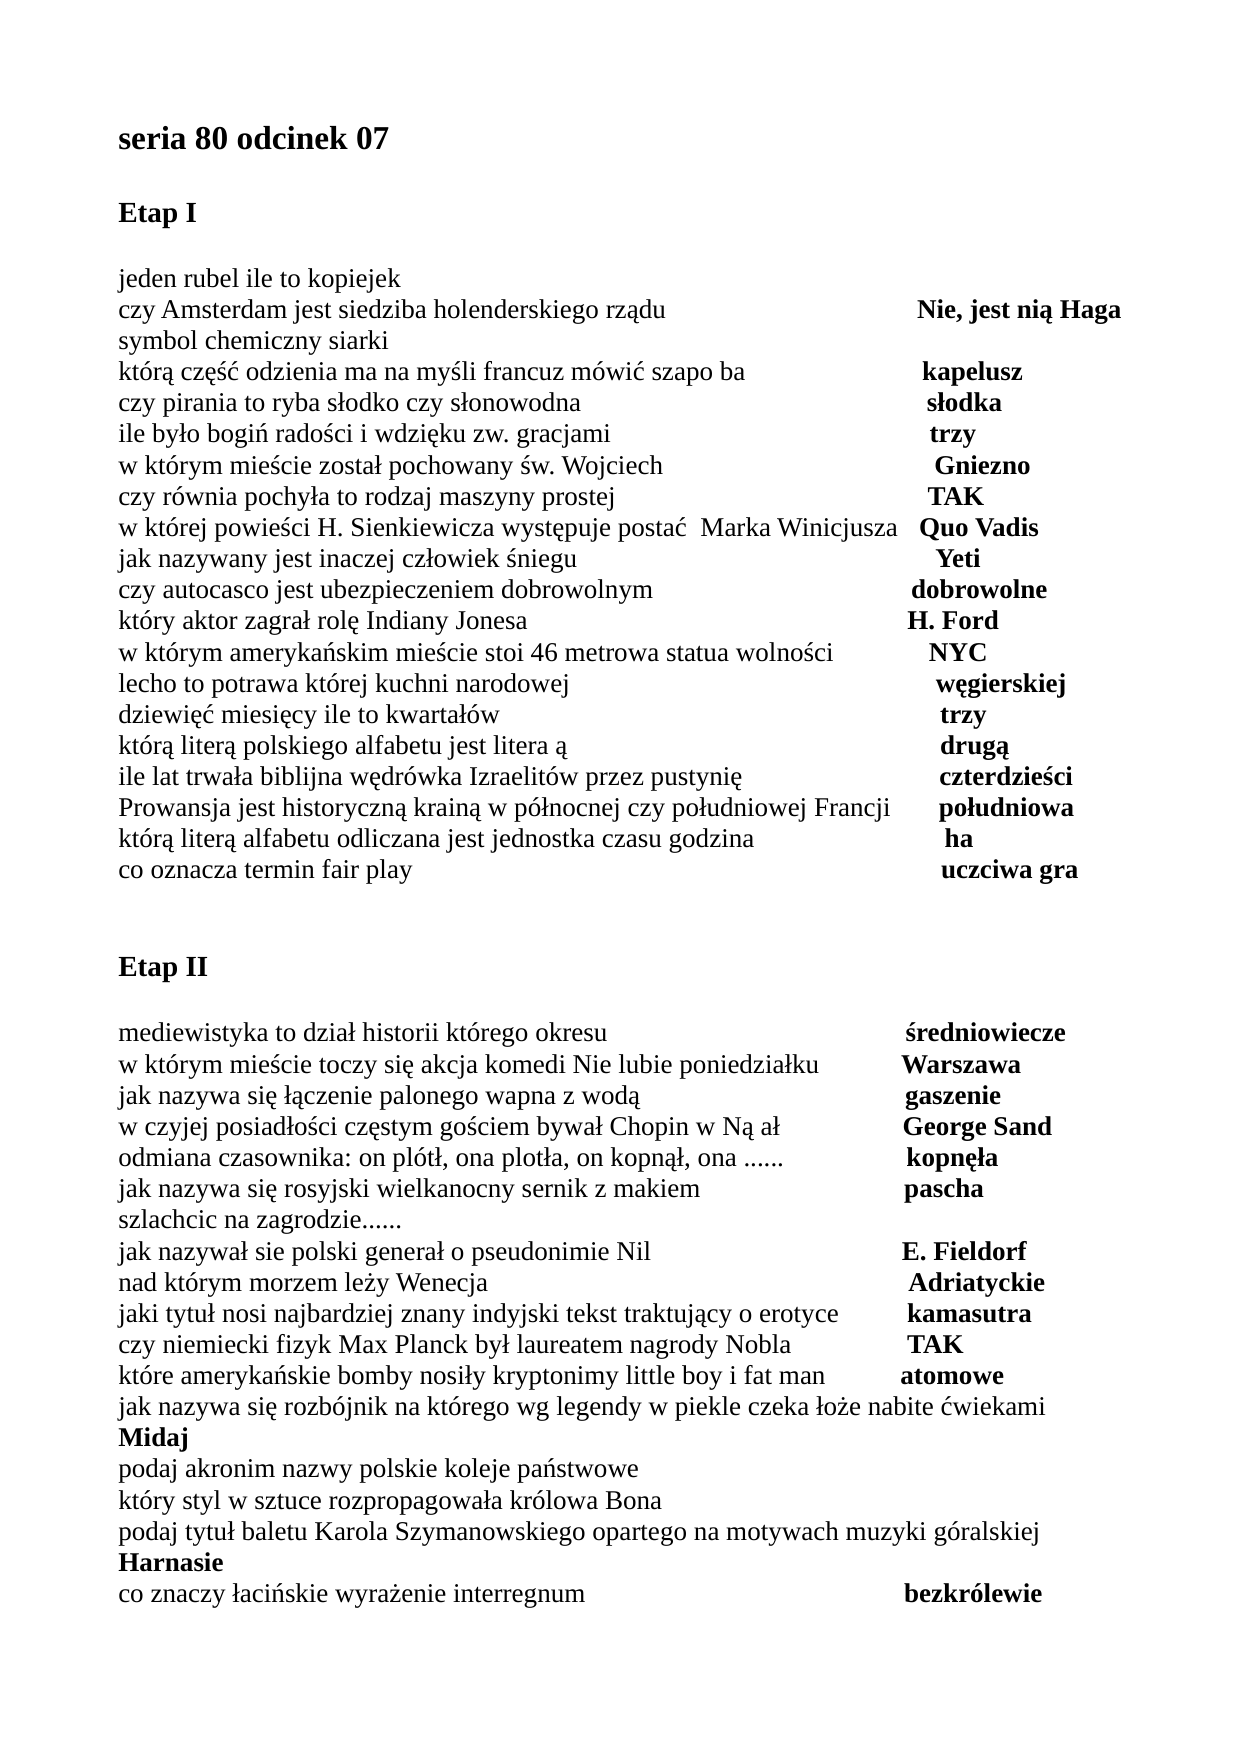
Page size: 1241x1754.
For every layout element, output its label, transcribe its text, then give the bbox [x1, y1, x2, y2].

text Prowansja jest historyczną krainą w północnej czy południowej Francji południowa [118, 791, 1122, 822]
text Etap II [118, 949, 1122, 983]
text które amerykańskie bomby nosiły kryptonimy little boy i fat man atomowe [118, 1359, 1122, 1390]
text czy pirania to ryba słodko czy słonowodna słodka [118, 386, 1122, 418]
text odmiana czasownika: on plótł, ona plotła, on kopnął, ona ...... kopnęła [118, 1141, 1122, 1172]
text czy niemiecki fizyk Max Planck był laureatem nagrody Nobla TAK [118, 1328, 1122, 1359]
text jak nazywa się łączenie palonego wapna z wodą gaszenie [118, 1079, 1122, 1110]
text lecho to potrawa której kuchni narodowej węgierskiej [118, 667, 1122, 698]
text dziewięć miesięcy ile to kwartałów trzy [118, 698, 1122, 729]
text jaki tytuł nosi najbardziej znany indyjski tekst traktujący o erotyce kamasutra [118, 1297, 1122, 1328]
text czy równia pochyła to rodzaj maszyny prostej TAK [118, 480, 1122, 511]
text jeden rubel ile to kopiejek [118, 262, 1122, 293]
text ile było bogiń radości i wdzięku zw. gracjami trzy [118, 418, 1122, 449]
text w czyjej posiadłości częstym gościem bywał Chopin w Ną ał George Sand [118, 1110, 1122, 1141]
text którą literą alfabetu odliczana jest jednostka czasu godzina ha [118, 822, 1122, 854]
text symbol chemiczny siarki [118, 324, 1122, 355]
text w którym mieście został pochowany św. Wojciech Gniezno [118, 449, 1122, 480]
text w którym mieście toczy się akcja komedi Nie lubie poniedziałku Warszawa [118, 1048, 1122, 1079]
text szlachcic na zagrodzie...... [118, 1203, 1122, 1234]
text w którym amerykańskim mieście stoi 46 metrowa statua wolności NYC [118, 636, 1122, 667]
text którą część odzienia ma na myśli francuz mówić szapo ba kapelusz [118, 355, 1122, 386]
text jak nazywany jest inaczej człowiek śniegu Yeti [118, 542, 1122, 573]
text czy autocasco jest ubezpieczeniem dobrowolnym dobrowolne [118, 573, 1122, 604]
text który aktor zagrał rolę Indiany Jonesa H. Ford [118, 604, 1122, 636]
text mediewistyka to dział historii którego okresu średniowiecze [118, 1017, 1122, 1048]
text który styl w sztuce rozpropagowała królowa Bona [118, 1484, 1122, 1515]
text jak nazywał sie polski generał o pseudonimie Nil E. Fieldorf [118, 1234, 1122, 1266]
text co oznacza termin fair play uczciwa gra [118, 854, 1122, 885]
text seria 80 odcinek 07 [118, 118, 1122, 156]
text Etap I [118, 195, 1122, 228]
text co znaczy łacińskie wyrażenie interregnum bezkrólewie [118, 1577, 1122, 1608]
text jak nazywa się rozbójnik na którego wg legendy w piekle czeka łoże nabite ćwiekami Midaj [118, 1390, 1122, 1453]
text którą literą polskiego alfabetu jest litera ą drugą [118, 729, 1122, 760]
text w której powieści H. Sienkiewicza występuje postać Marka Winicjusza Quo Vadis [118, 511, 1122, 542]
text czy Amsterdam jest siedziba holenderskiego rządu Nie, jest nią Haga [118, 293, 1122, 324]
text nad którym morzem leży Wenecja Adriatyckie [118, 1266, 1122, 1297]
text ile lat trwała biblijna wędrówka Izraelitów przez pustynię czterdzieści [118, 760, 1122, 791]
text podaj akronim nazwy polskie koleje państwowe [118, 1453, 1122, 1484]
text podaj tytuł baletu Karola Szymanowskiego opartego na motywach muzyki góralskiej Harnasie [118, 1515, 1122, 1577]
text jak nazywa się rosyjski wielkanocny sernik z makiem pascha [118, 1172, 1122, 1203]
